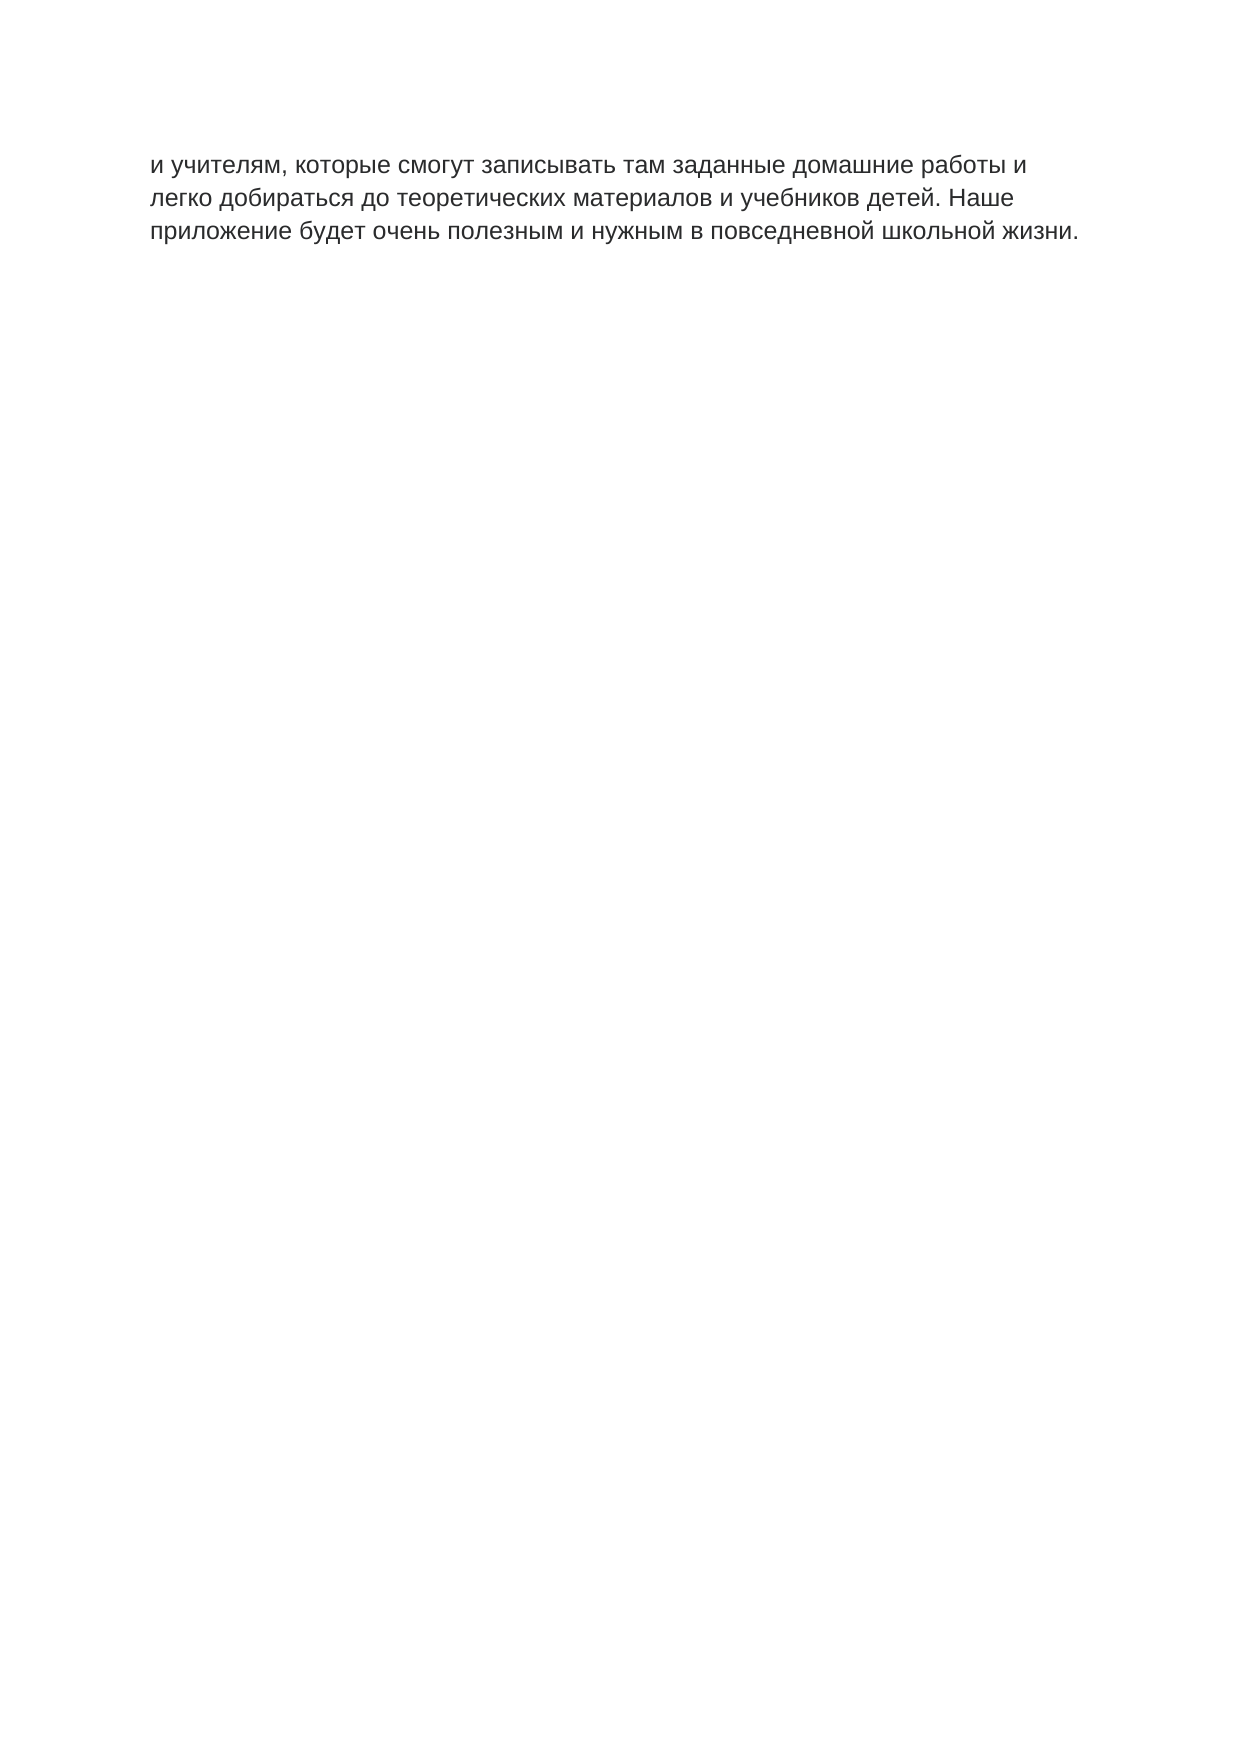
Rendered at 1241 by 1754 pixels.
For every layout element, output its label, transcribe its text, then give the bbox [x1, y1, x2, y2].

text и учителям, которые смогут записывать там заданные домашние работы и легко добираться до теоретических материалов и учебников детей. Наше приложение будет очень полезным и нужным в повседневной школьной жизни. [150, 150, 1090, 245]
